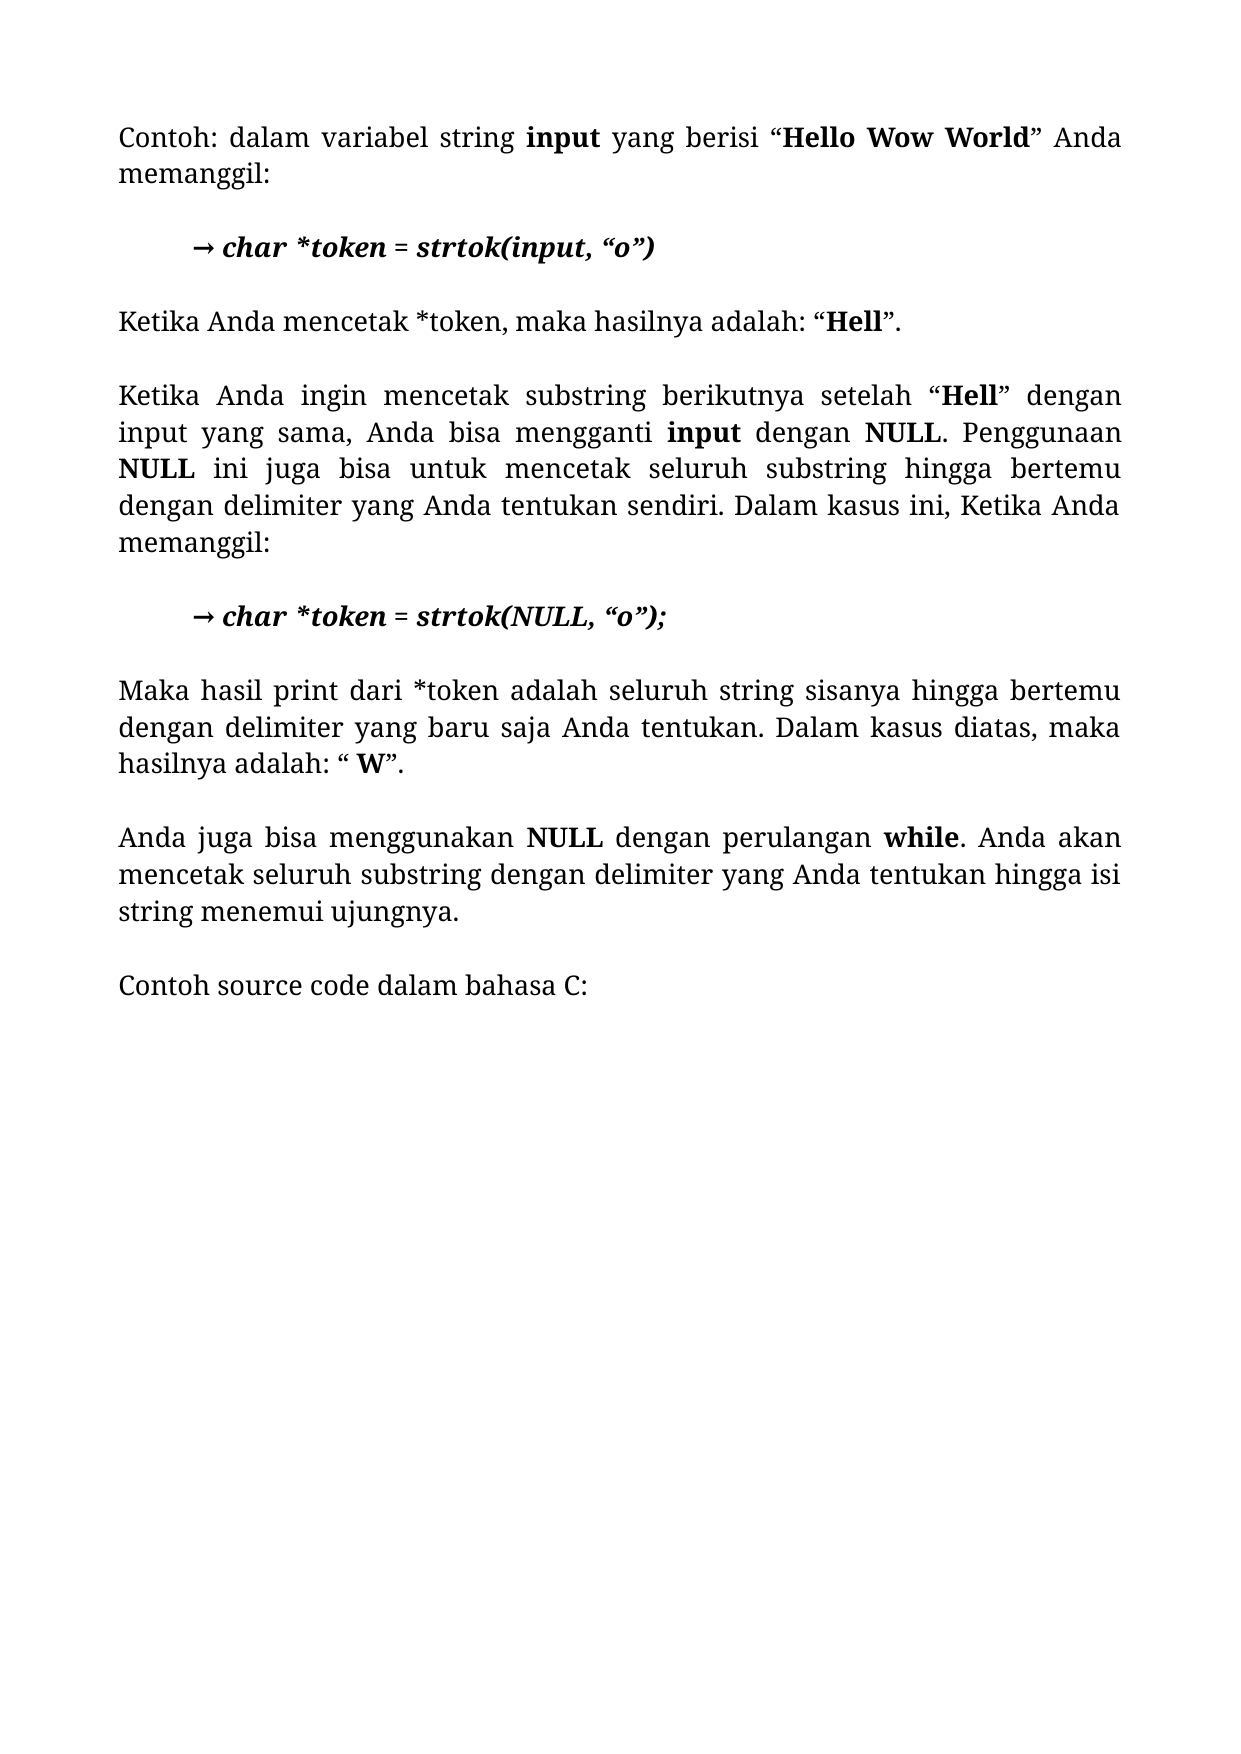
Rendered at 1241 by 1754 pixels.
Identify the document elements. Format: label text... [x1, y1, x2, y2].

text Contoh source code dalam bahasa C: [118, 966, 1122, 1003]
text Contoh: dalam variabel string input yang berisi “Hello Wow World” Anda memanggil: [118, 118, 1122, 192]
text Maka hasil print dari *token adalah seluruh string sisanya hingga bertemu dengan delimiter yang baru saja Anda tentukan. Dalam kasus diatas, maka hasilnya adalah: “ W”. [118, 671, 1122, 782]
text Anda juga bisa menggunakan NULL dengan perulangan while. Anda akan mencetak seluruh substring dengan delimiter yang Anda tentukan hingga isi string menemui ujungnya. [118, 819, 1122, 929]
text Ketika Anda mencetak *token, maka hasilnya adalah: “Hell”. [118, 302, 1122, 339]
text → char *token = strtok(NULL, “o”); [118, 597, 1122, 634]
text → char *token = strtok(input, “o”) [118, 229, 1122, 266]
text Ketika Anda ingin mencetak substring berikutnya setelah “Hell” dengan input yang sama, Anda bisa mengganti input dengan NULL. Penggunaan NULL ini juga bisa untuk mencetak seluruh substring hingga bertemu dengan delimiter yang Anda tentukan sendiri. Dalam kasus ini, Ketika Anda memanggil: [118, 376, 1122, 561]
